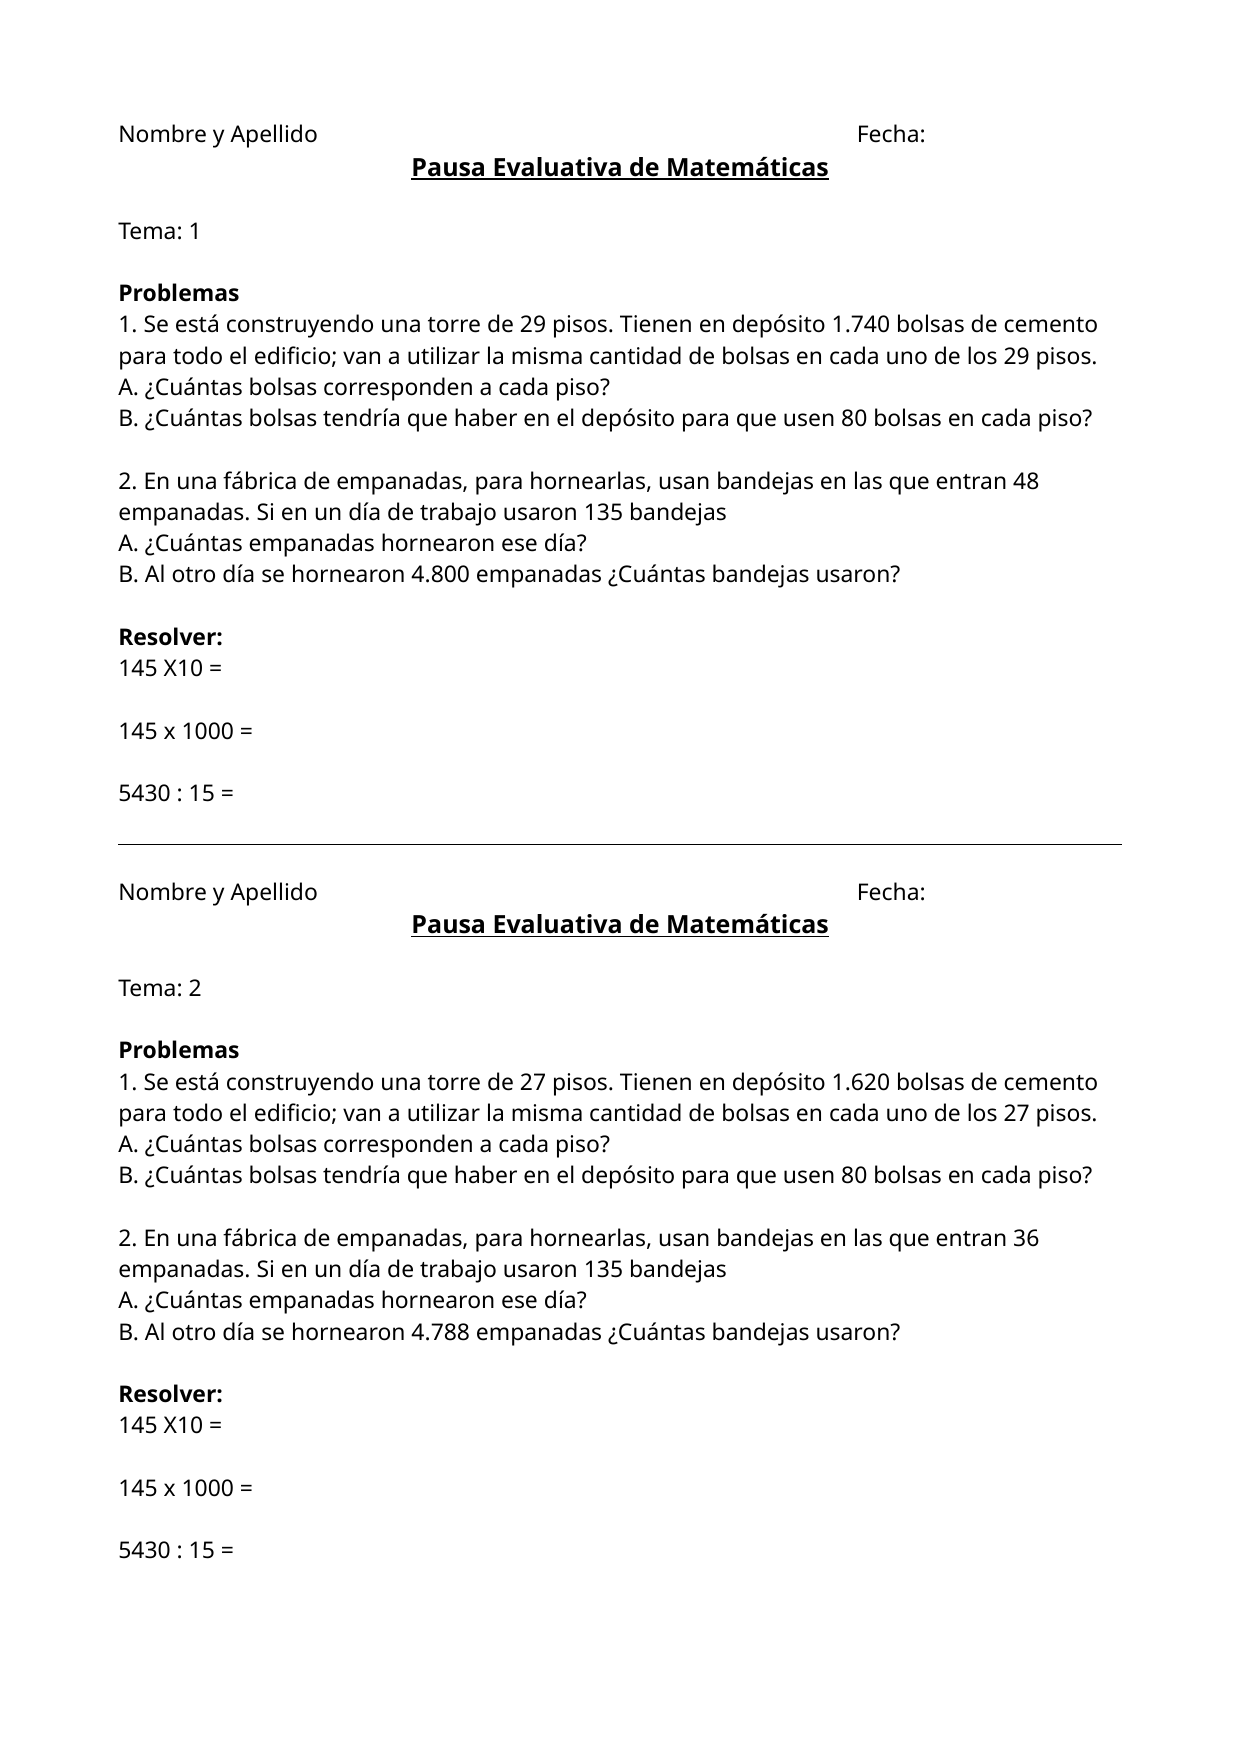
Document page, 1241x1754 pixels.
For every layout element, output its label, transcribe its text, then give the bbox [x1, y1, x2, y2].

text A. ¿Cuántas empanadas hornearon ese día? [118, 527, 1122, 558]
text Nombre y Apellido Fecha: [118, 118, 1122, 149]
text 2. En una fábrica de empanadas, para hornearlas, usan bandejas en las que entran 48 empanadas. Si en un día de trabajo usaron 135 bandejas [118, 465, 1122, 527]
text Pausa Evaluativa de Matemáticas [118, 907, 1122, 941]
text Problemas [118, 277, 1122, 308]
text 145 X10 = [118, 1409, 1122, 1441]
text Tema: 2 [118, 972, 1122, 1003]
text Resolver: [118, 621, 1122, 652]
text Nombre y Apellido Fecha: [118, 875, 1122, 907]
text 2. En una fábrica de empanadas, para hornearlas, usan bandejas en las que entran 36 empanadas. Si en un día de trabajo usaron 135 bandejas [118, 1222, 1122, 1284]
text Tema: 1 [118, 215, 1122, 246]
text A. ¿Cuántas bolsas corresponden a cada piso? [118, 1128, 1122, 1159]
text 5430 : 15 = [118, 777, 1122, 808]
text 5430 : 15 = [118, 1534, 1122, 1566]
text B. Al otro día se hornearon 4.788 empanadas ¿Cuántas bandejas usaron? [118, 1316, 1122, 1347]
text B. ¿Cuántas bolsas tendría que haber en el depósito para que usen 80 bolsas en cada piso? [118, 1159, 1122, 1191]
text 1. Se está construyendo una torre de 29 pisos. Tienen en depósito 1.740 bolsas de cemento para todo el edificio; van a utilizar la misma cantidad de bolsas en cada uno de los 29 pisos. [118, 308, 1122, 371]
text 145 x 1000 = [118, 715, 1122, 746]
text A. ¿Cuántas bolsas corresponden a cada piso? [118, 371, 1122, 402]
text Problemas [118, 1034, 1122, 1066]
text A. ¿Cuántas empanadas hornearon ese día? [118, 1284, 1122, 1316]
text 1. Se está construyendo una torre de 27 pisos. Tienen en depósito 1.620 bolsas de cemento para todo el edificio; van a utilizar la misma cantidad de bolsas en cada uno de los 27 pisos. [118, 1066, 1122, 1128]
text B. ¿Cuántas bolsas tendría que haber en el depósito para que usen 80 bolsas en cada piso? [118, 402, 1122, 433]
text 145 X10 = [118, 652, 1122, 683]
text 145 x 1000 = [118, 1472, 1122, 1503]
text B. Al otro día se hornearon 4.800 empanadas ¿Cuántas bandejas usaron? [118, 558, 1122, 590]
text Pausa Evaluativa de Matemáticas [118, 149, 1122, 183]
text Resolver: [118, 1378, 1122, 1409]
